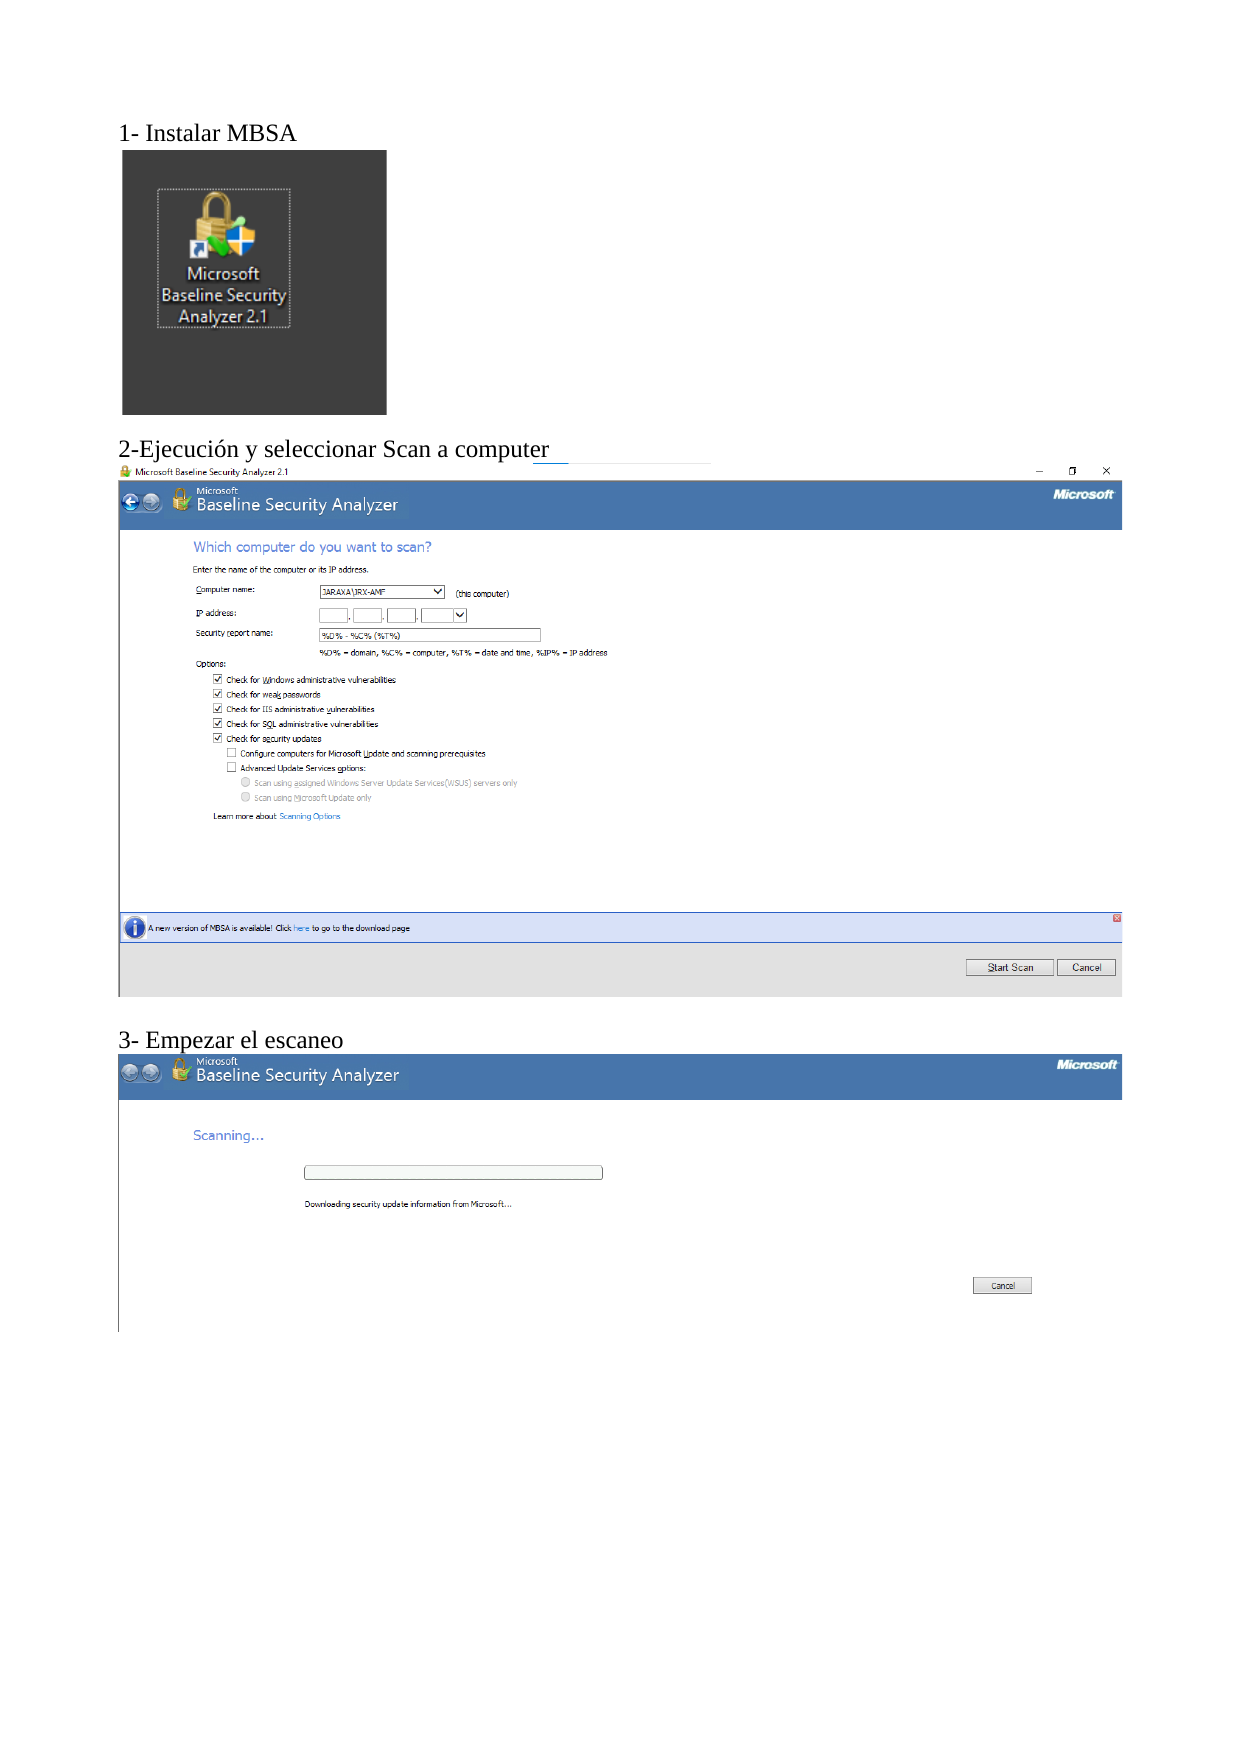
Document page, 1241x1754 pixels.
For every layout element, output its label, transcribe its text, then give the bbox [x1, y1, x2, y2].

text 2-Ejecución y seleccionar Scan a computer [118, 434, 1122, 463]
text 3- Empezar el escaneo [118, 1025, 1122, 1054]
text 1- Instalar MBSA [118, 118, 1122, 147]
picture [122, 150, 387, 415]
picture [118, 463, 1123, 997]
picture [118, 1054, 1123, 1332]
